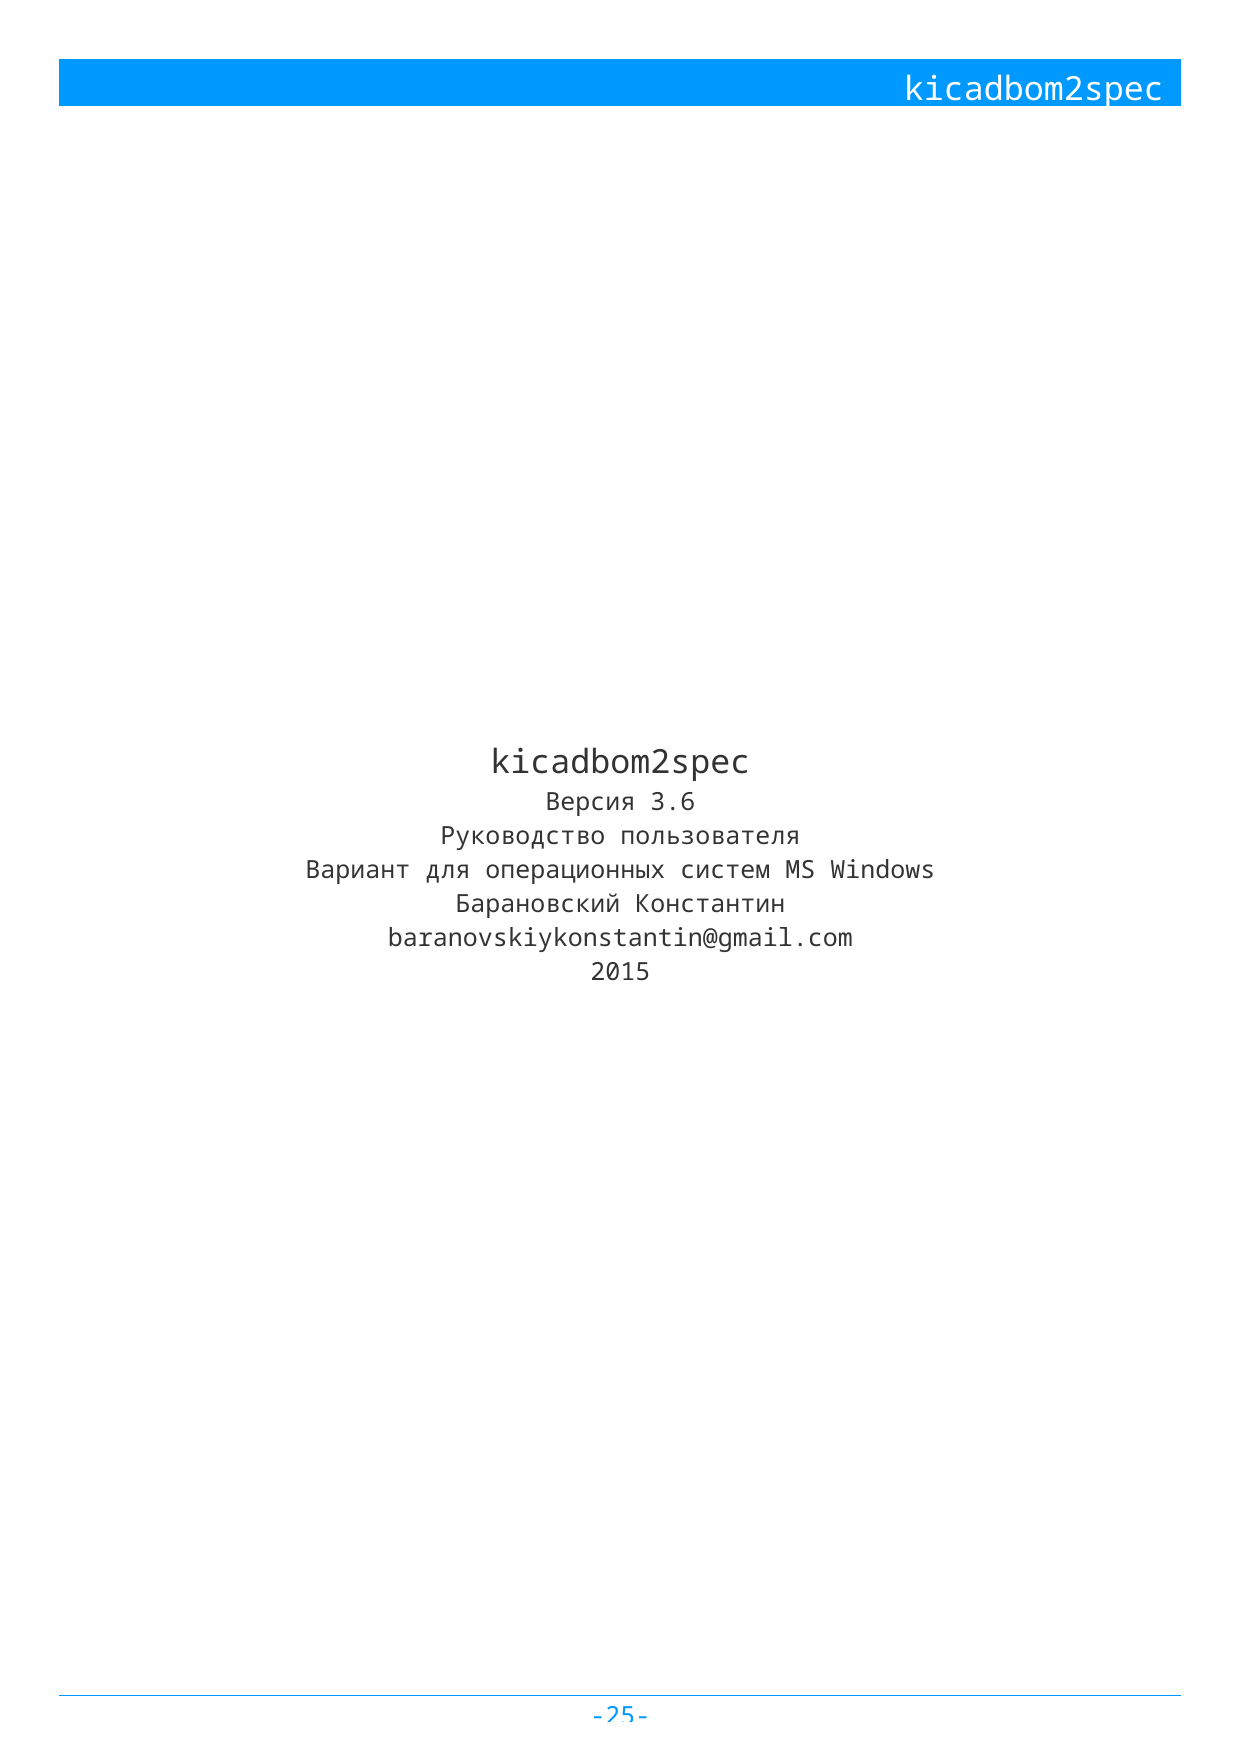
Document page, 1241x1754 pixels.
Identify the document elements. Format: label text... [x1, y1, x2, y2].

text Версия 3.6 [59, 784, 1181, 818]
text Барановский Константин [59, 886, 1181, 920]
text baranovskiykonstantin@gmail.com [59, 920, 1181, 954]
text 2015 [59, 954, 1181, 988]
text Руководство пользователя [59, 818, 1181, 852]
text Вариант для операционных систем MS Windows [59, 852, 1181, 886]
text kicadbom2spec [59, 738, 1181, 784]
